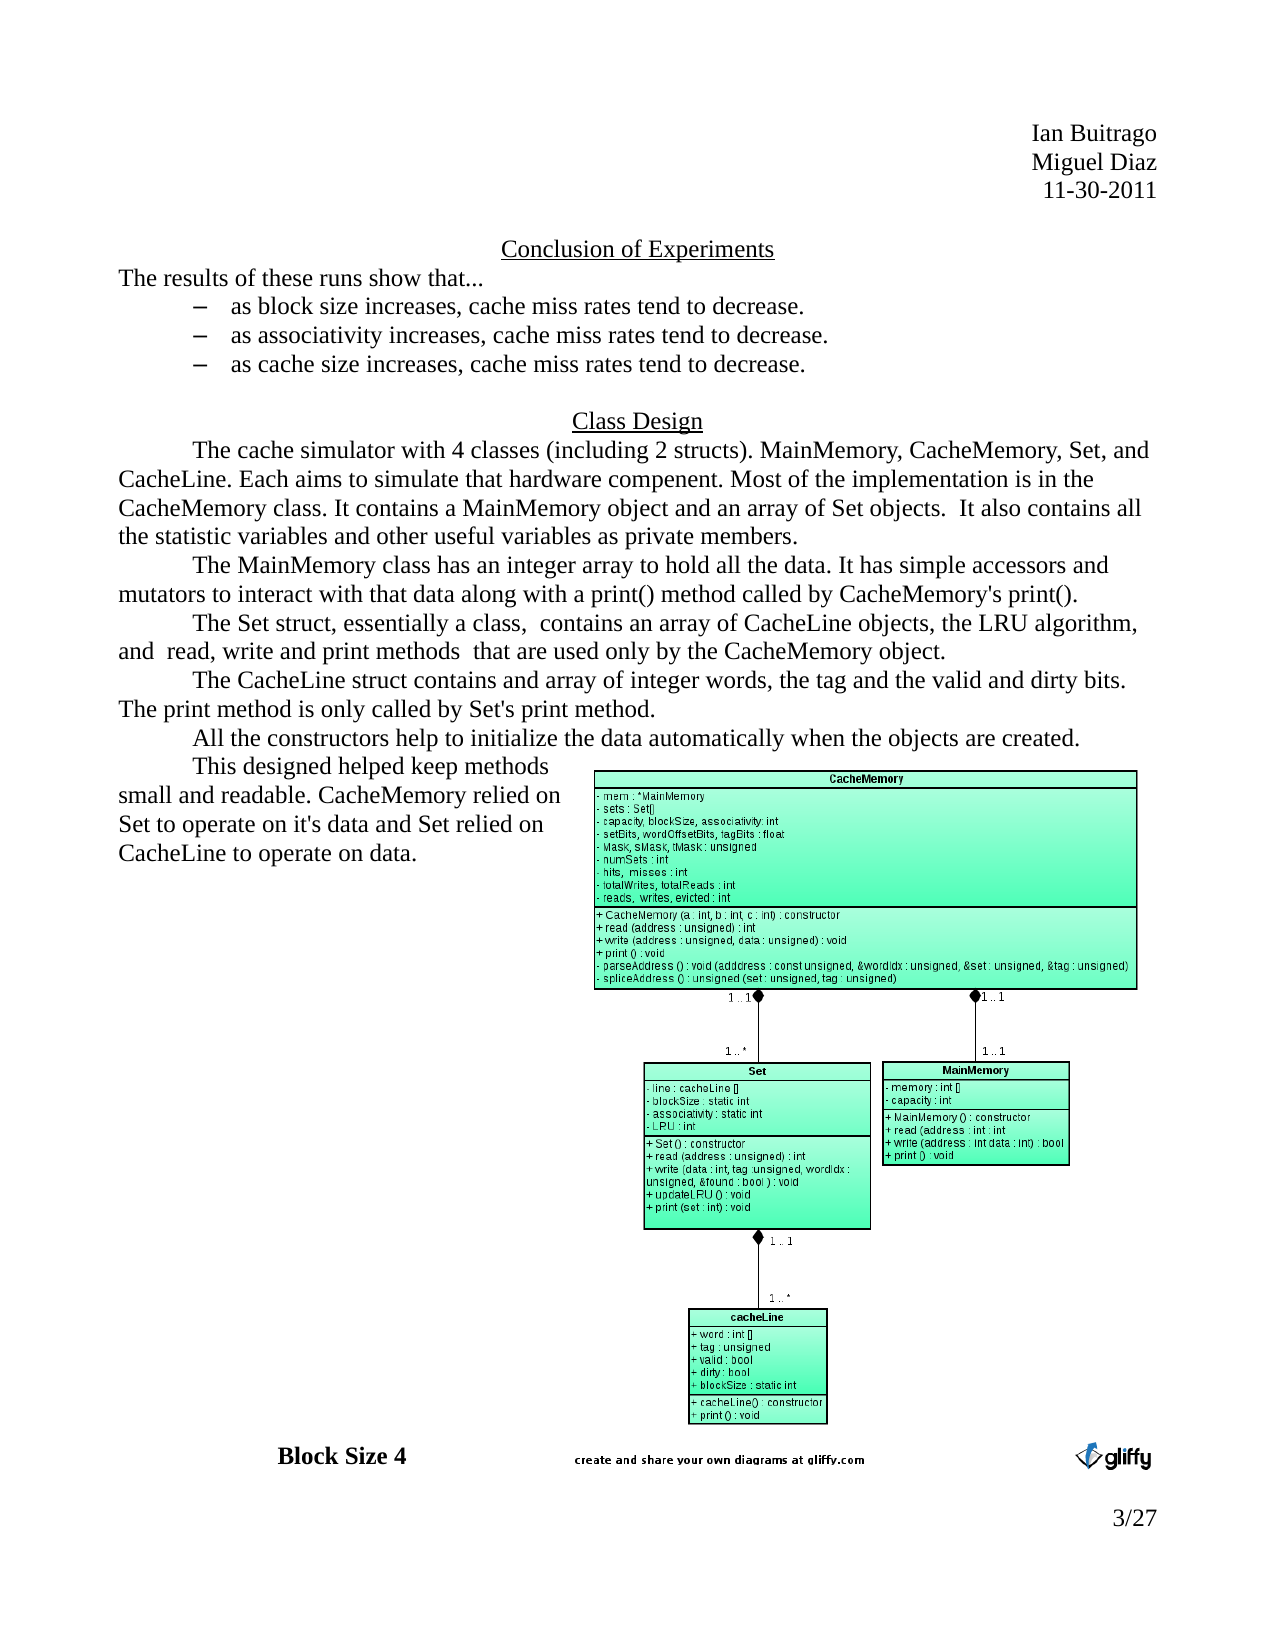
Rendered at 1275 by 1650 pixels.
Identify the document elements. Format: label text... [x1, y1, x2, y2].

text The results of these runs show that... [118, 263, 1157, 291]
list as cache size increases, cache miss rates tend to decrease. [193, 349, 1157, 378]
text Class Design [118, 406, 1157, 435]
text This designed helped keep methods small and readable. CacheMemory relied on Set to operate on it's data and Set relied on CacheLine to operate on data. [118, 751, 1157, 866]
text The Set struct, essentially a class, contains an array of CacheLine objects, the LRU algorithm, and read, write and print methods that are used only by the CacheMemory object. [118, 608, 1157, 665]
text Conclusion of Experiments [118, 234, 1157, 263]
text The MainMemory class has an integer array to hold all the data. It has simple accessors and mutators to interact with that data along with a print() method called by CacheMemory's print(). [118, 550, 1157, 608]
list as associativity increases, cache miss rates tend to decrease. [193, 320, 1157, 349]
text The cache simulator with 4 classes (including 2 structs). MainMemory, CacheMemory, Set, and CacheLine. Each aims to simulate that hardware compenent. Most of the implementation is in the CacheMemory class. It contains a MainMemory object and an array of Set objects. It also contains all the statistic variables and other useful variables as private members. [118, 435, 1157, 550]
list as block size increases, cache miss rates tend to decrease. [193, 291, 1157, 320]
text The CacheLine struct contains and array of integer words, the tag and the valid and dirty bits. The print method is only called by Set's print method. [118, 665, 1157, 723]
text Block Size 4 [118, 1441, 565, 1470]
text All the constructors help to initialize the data automatically when the objects are created. [118, 723, 1157, 751]
picture [565, 756, 1157, 1474]
